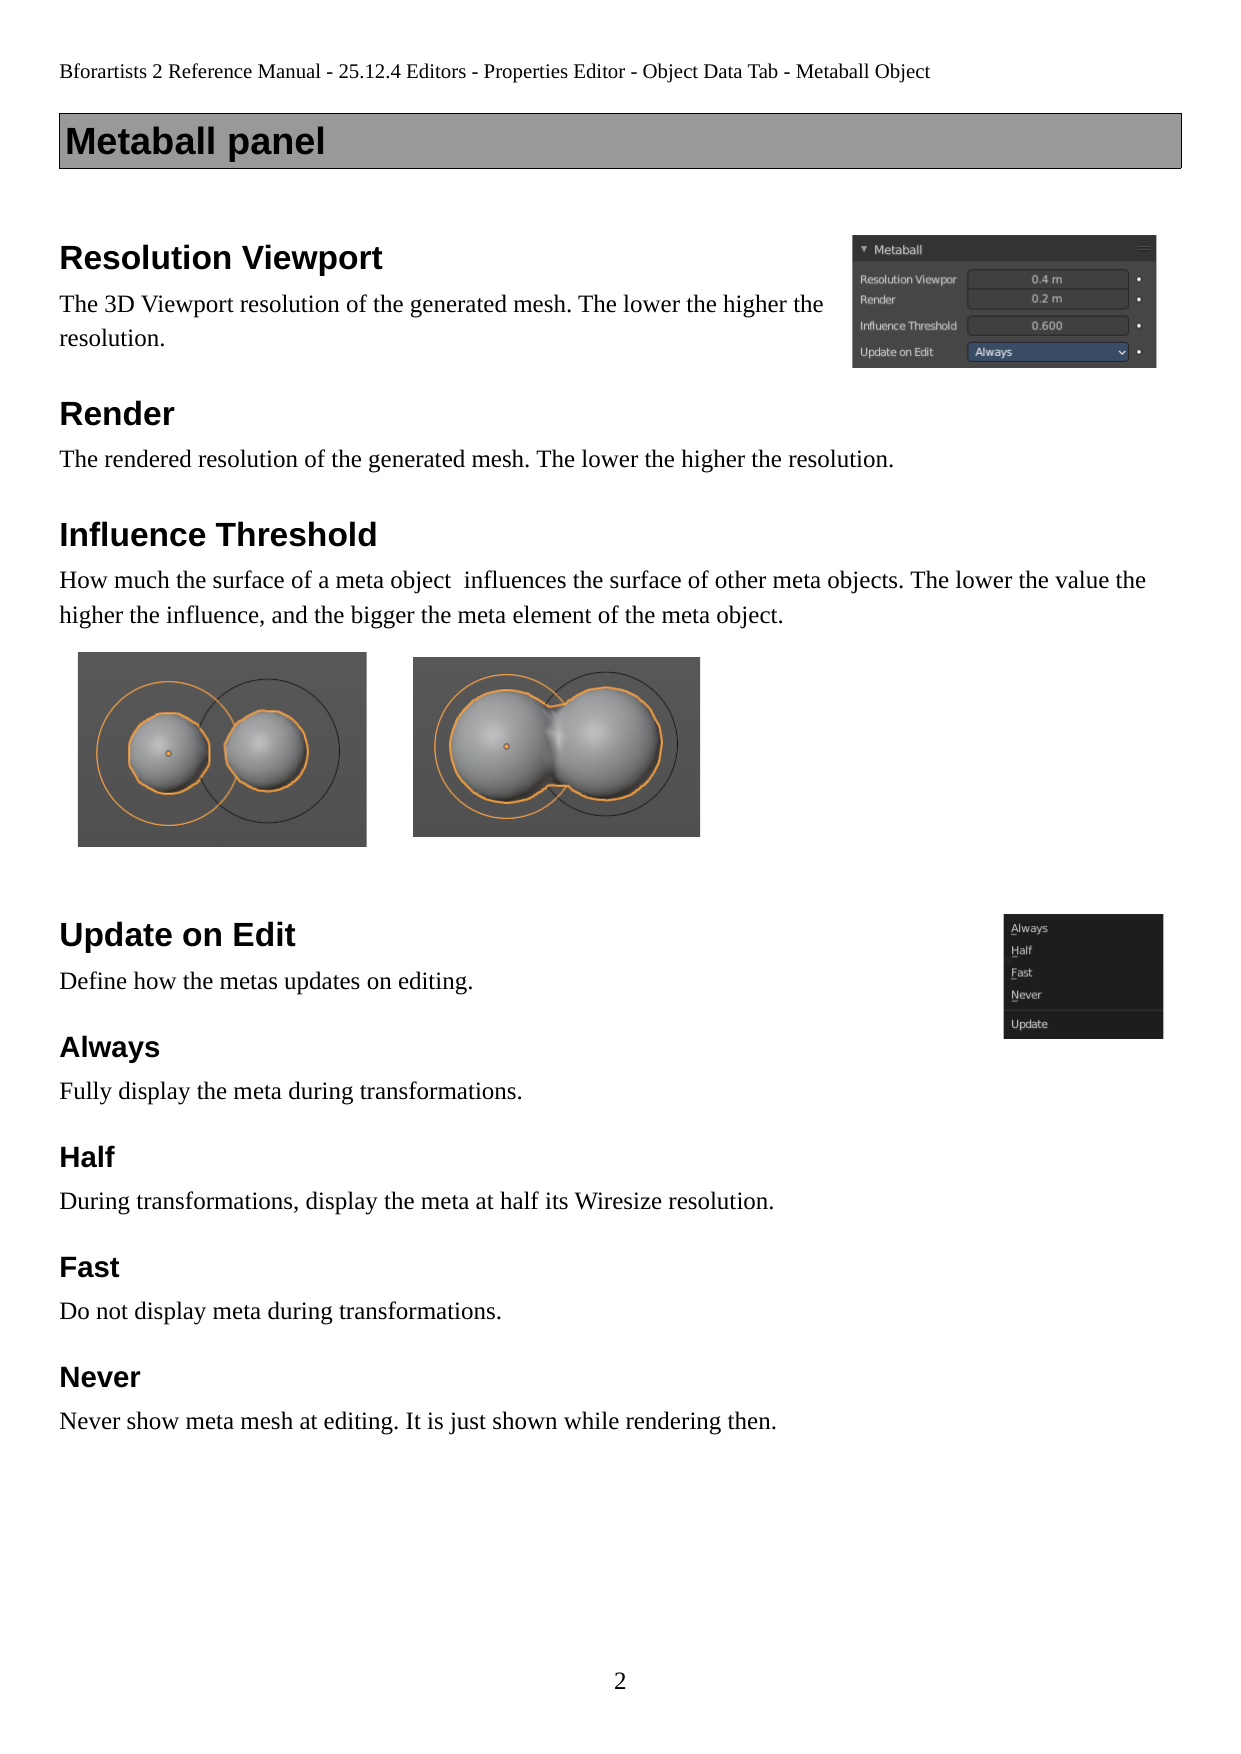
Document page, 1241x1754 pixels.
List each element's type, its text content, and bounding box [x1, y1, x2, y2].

text Never show meta mesh at editing. It is just shown while rendering then. [59, 1406, 1181, 1435]
picture [77, 652, 367, 847]
text During transformations, display the meta at half its Wiresize resolution. [59, 1186, 1181, 1215]
subtitle Always [59, 1030, 1181, 1064]
text Fully display the meta during transformations. [59, 1076, 1181, 1105]
text How much the surface of a meta object influences the surface of other meta objects. The lower the value the higher the influence, and the bigger the meta element of the meta object. [59, 566, 1181, 629]
text Define how the metas updates on editing. [59, 966, 1003, 995]
table_header Metaball panel [60, 114, 1181, 168]
text The 3D Viewport resolution of the generated mesh. The lower the higher the resolution. [59, 289, 852, 352]
subtitle Influence Threshold [59, 514, 1181, 553]
text Do not display meta during transformations. [59, 1296, 1181, 1325]
subtitle Update on Edit [59, 915, 1003, 954]
text The rendered resolution of the generated mesh. The lower the higher the resolution. [59, 444, 1181, 473]
subtitle Resolution Viewport [59, 238, 852, 276]
subtitle Fast [59, 1250, 1181, 1283]
subtitle Never [59, 1360, 1181, 1393]
subtitle [1157, 238, 1181, 276]
subtitle Render [59, 393, 1181, 432]
picture [1003, 914, 1164, 1039]
subtitle Half [59, 1140, 1181, 1174]
picture [413, 657, 700, 837]
picture [852, 235, 1157, 368]
subtitle [1164, 915, 1181, 954]
